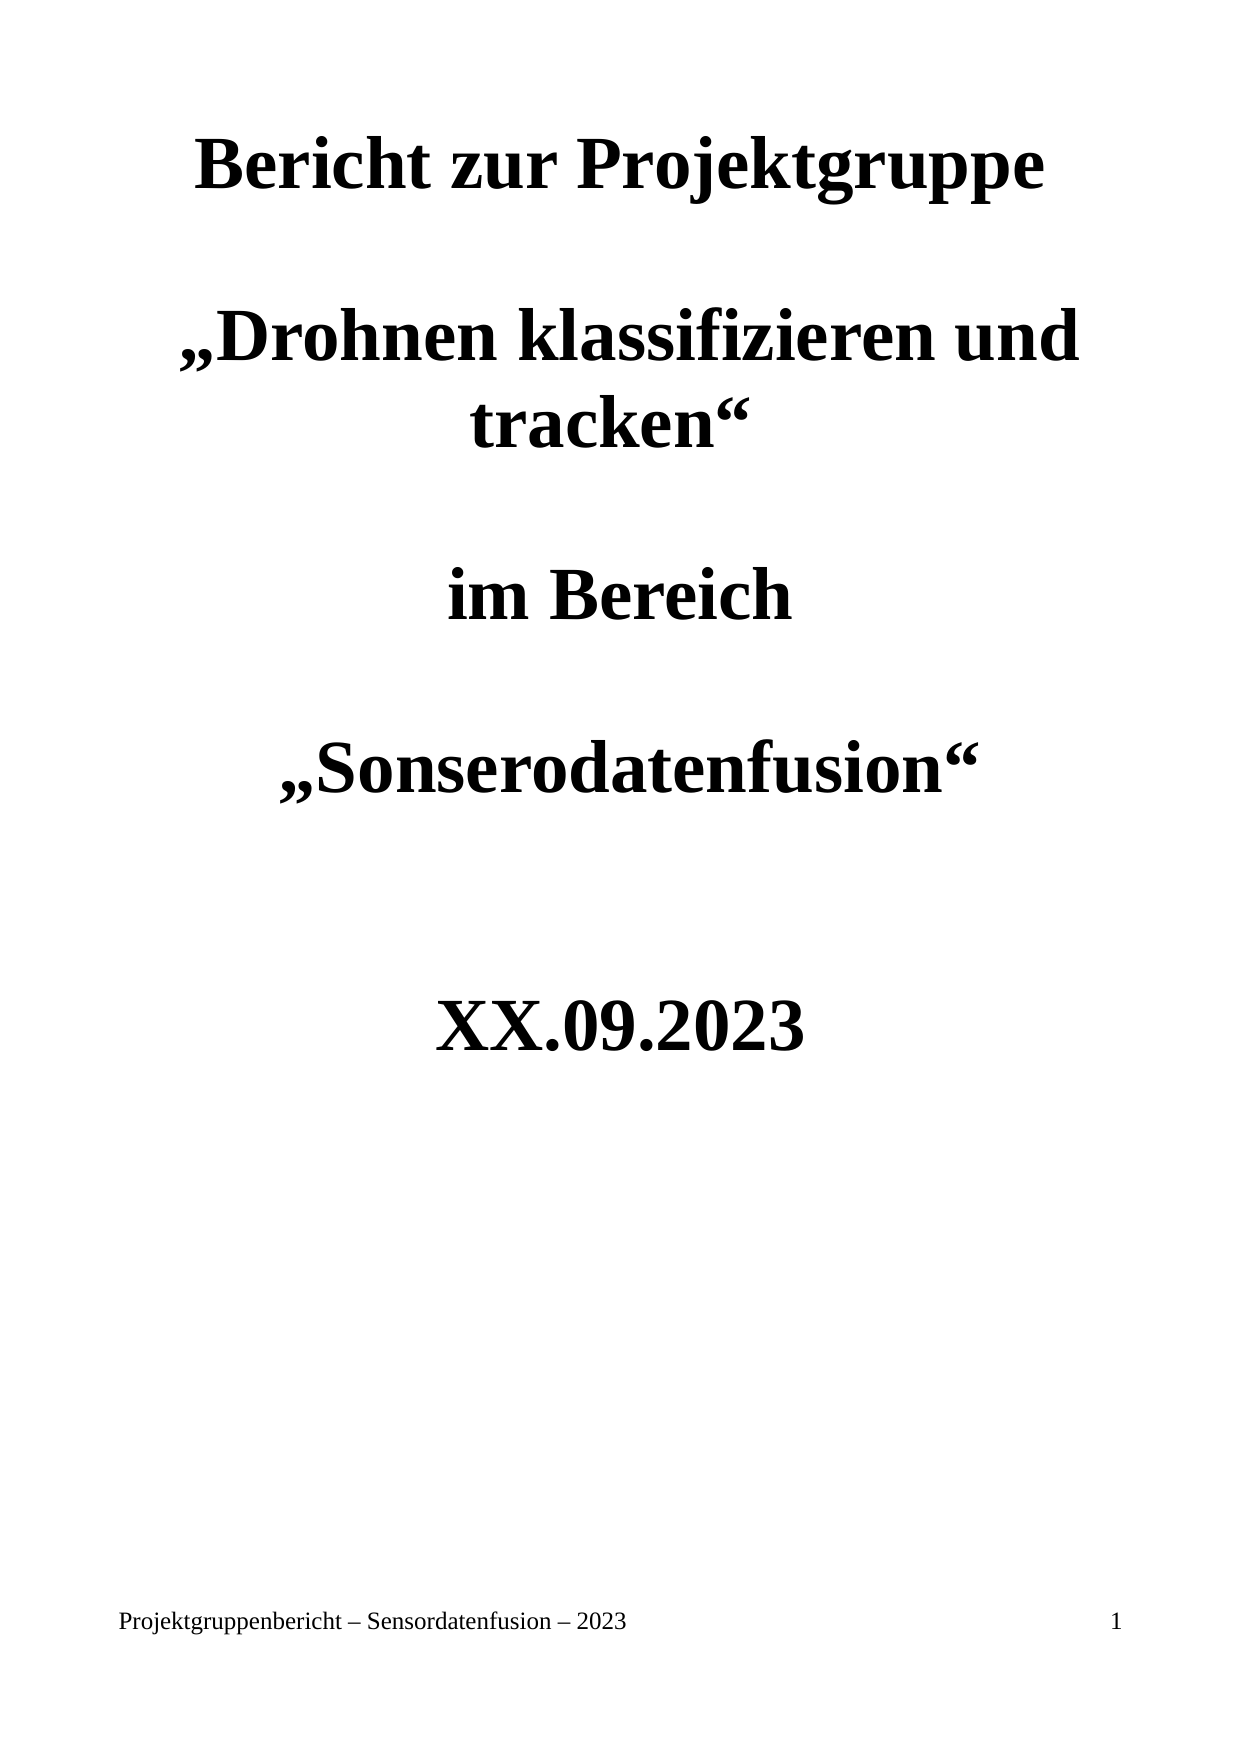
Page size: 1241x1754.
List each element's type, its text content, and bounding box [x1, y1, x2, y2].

text „Sonserodatenfusion“ [118, 722, 1122, 808]
text Bericht zur Projektgruppe [118, 118, 1122, 204]
text XX.09.2023 [118, 981, 1122, 1067]
text „Drohnen klassifizieren und tracken“ [118, 291, 1122, 463]
text im Bereich [118, 549, 1122, 636]
